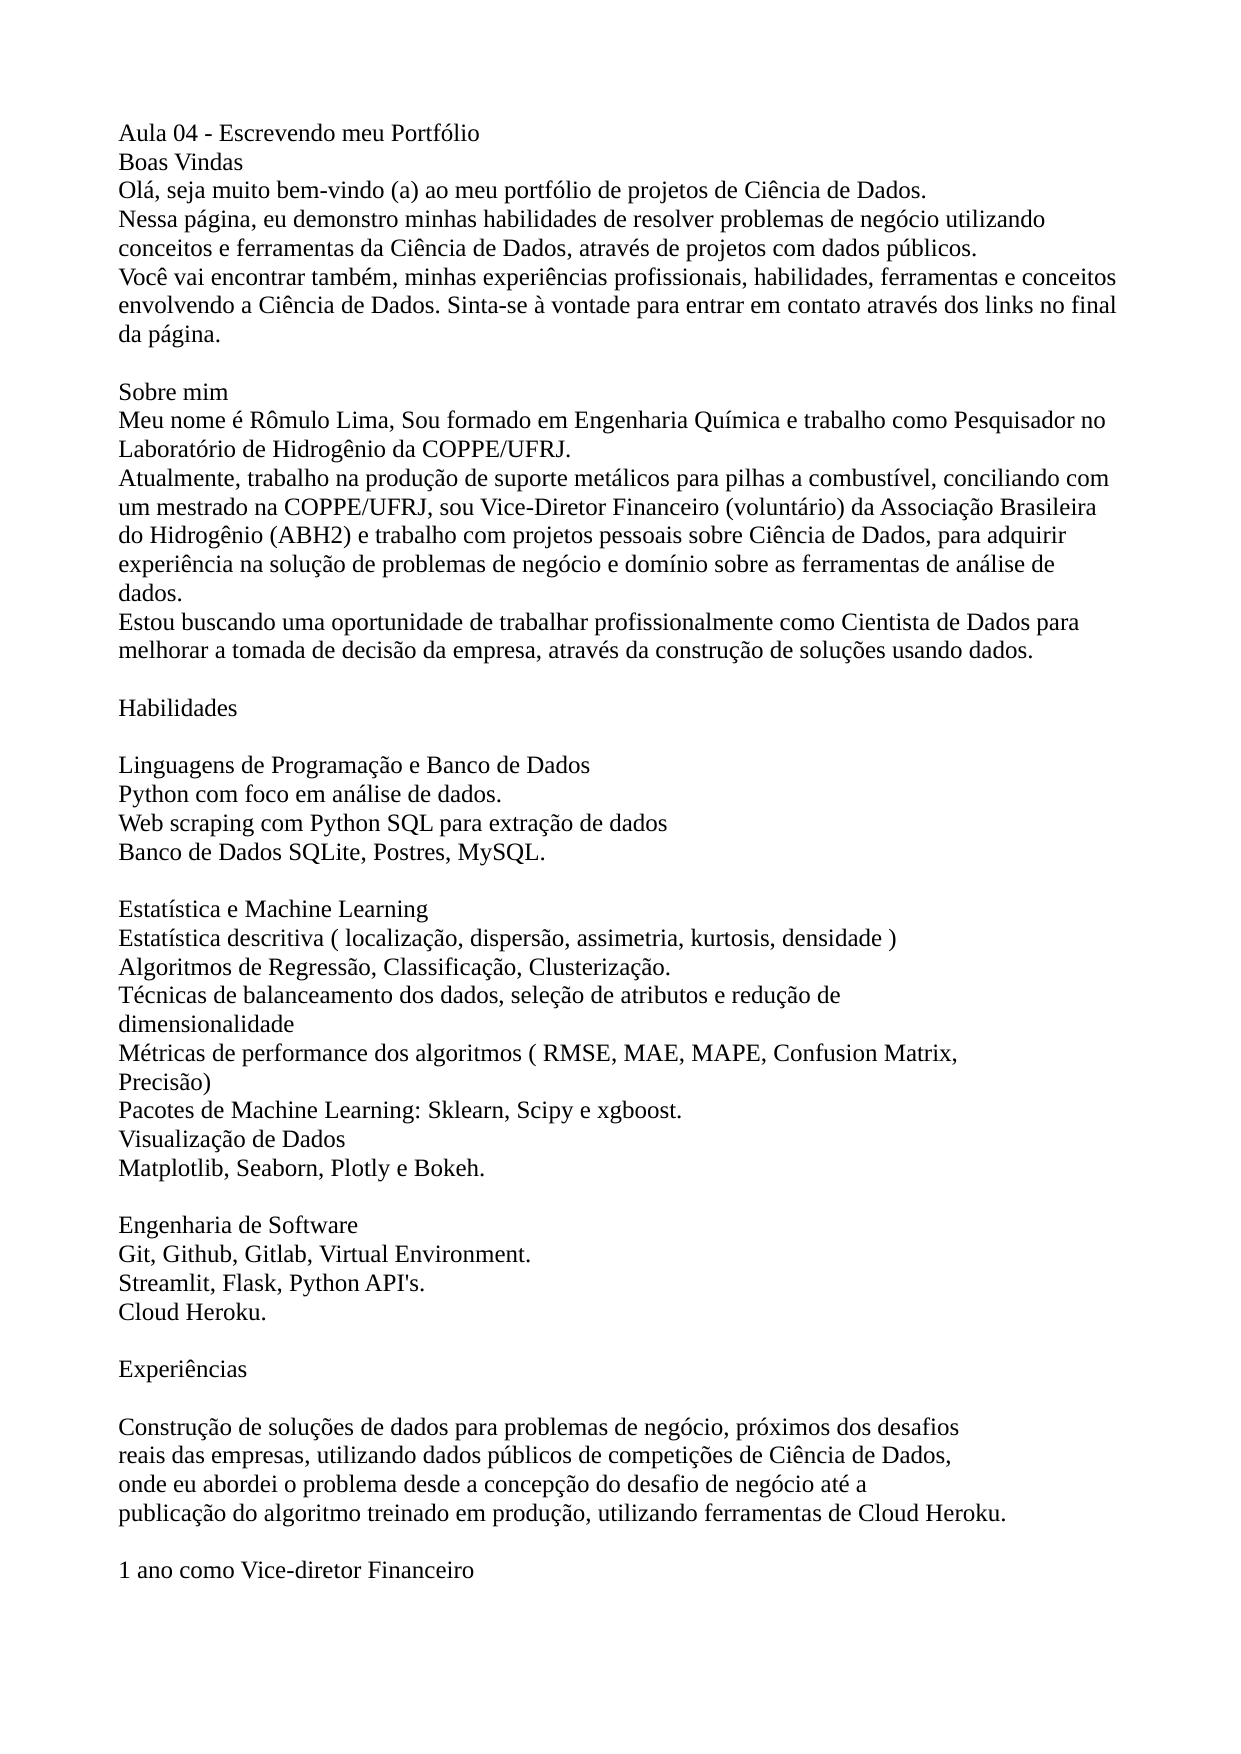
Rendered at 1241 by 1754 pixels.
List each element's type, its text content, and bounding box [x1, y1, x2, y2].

text publicação do algoritmo treinado em produção, utilizando ferramentas de Cloud Heroku. [118, 1498, 1122, 1527]
text Cloud Heroku. [118, 1297, 1122, 1326]
text Estatística descritiva ( localização, dispersão, assimetria, kurtosis, densidade ) [118, 923, 1122, 952]
text Pacotes de Machine Learning: Sklearn, Scipy e xgboost. [118, 1096, 1122, 1124]
text Técnicas de balanceamento dos dados, seleção de atributos e redução de [118, 981, 1122, 1009]
text Git, Github, Gitlab, Virtual Environment. [118, 1239, 1122, 1268]
text Olá, seja muito bem-vindo (a) ao meu portfólio de projetos de Ciência de Dados. [118, 176, 1122, 204]
text Você vai encontrar também, minhas experiências profissionais, habilidades, ferramentas e conceitos envolvendo a Ciência de Dados. Sinta-se à vontade para entrar em contato através dos links no final da página. [118, 262, 1122, 348]
text Python com foco em análise de dados. [118, 779, 1122, 808]
text Linguagens de Programação e Banco de Dados [118, 751, 1122, 779]
text Atualmente, trabalho na produção de suporte metálicos para pilhas a combustível, conciliando com um mestrado na COPPE/UFRJ, sou Vice-Diretor Financeiro (voluntário) da Associação Brasileira do Hidrogênio (ABH2) e trabalho com projetos pessoais sobre Ciência de Dados, para adquirir experiência na solução de problemas de negócio e domínio sobre as ferramentas de análise de dados. [118, 463, 1122, 607]
text 1 ano como Vice-diretor Financeiro [118, 1556, 1122, 1584]
text Experiências [118, 1354, 1122, 1383]
text Estatística e Machine Learning [118, 894, 1122, 923]
text Estou buscando uma oportunidade de trabalhar profissionalmente como Cientista de Dados para melhorar a tomada de decisão da empresa, através da construção de soluções usando dados. [118, 607, 1122, 664]
text Algoritmos de Regressão, Classificação, Clusterização. [118, 952, 1122, 981]
text Visualização de Dados [118, 1124, 1122, 1153]
text Habilidades [118, 693, 1122, 722]
text Streamlit, Flask, Python API's. [118, 1268, 1122, 1297]
text Banco de Dados SQLite, Postres, MySQL. [118, 837, 1122, 866]
text Construção de soluções de dados para problemas de negócio, próximos dos desafios [118, 1412, 1122, 1441]
text Boas Vindas [118, 147, 1122, 176]
text Matplotlib, Seaborn, Plotly e Bokeh. [118, 1153, 1122, 1182]
text Aula 04 - Escrevendo meu Portfólio [118, 118, 1122, 147]
text Métricas de performance dos algoritmos ( RMSE, MAE, MAPE, Confusion Matrix, [118, 1038, 1122, 1067]
text Precisão) [118, 1067, 1122, 1096]
text dimensionalidade [118, 1009, 1122, 1038]
text reais das empresas, utilizando dados públicos de competições de Ciência de Dados, [118, 1441, 1122, 1469]
text onde eu abordei o problema desde a concepção do desafio de negócio até a [118, 1469, 1122, 1498]
text Meu nome é Rômulo Lima, Sou formado em Engenharia Química e trabalho como Pesquisador no Laboratório de Hidrogênio da COPPE/UFRJ. [118, 406, 1122, 463]
text Engenharia de Software [118, 1211, 1122, 1239]
text Web scraping com Python SQL para extração de dados [118, 808, 1122, 837]
text Nessa página, eu demonstro minhas habilidades de resolver problemas de negócio utilizando conceitos e ferramentas da Ciência de Dados, através de projetos com dados públicos. [118, 204, 1122, 262]
text Sobre mim [118, 377, 1122, 406]
